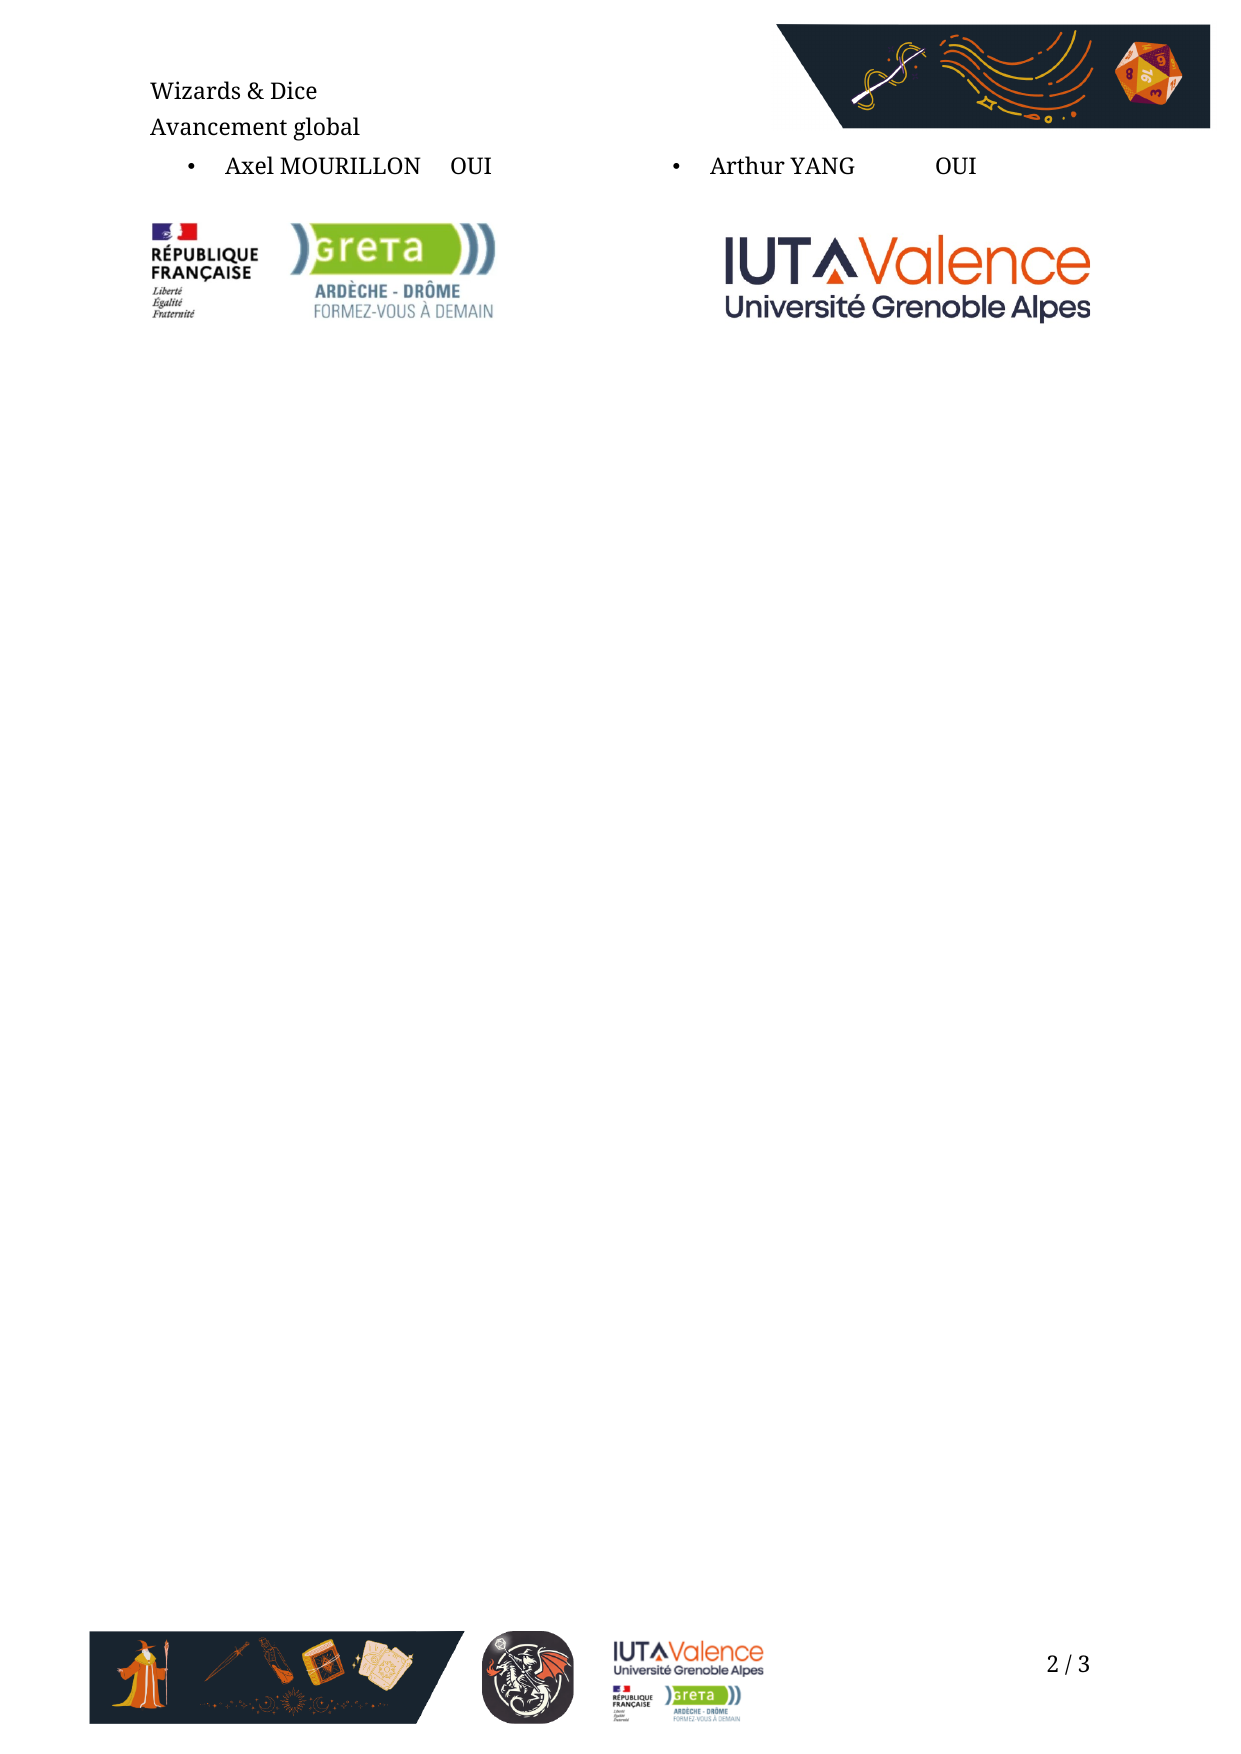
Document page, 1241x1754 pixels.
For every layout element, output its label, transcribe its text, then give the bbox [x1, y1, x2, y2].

list Arthur YANG OUI [672, 150, 1090, 181]
picture [771, 21, 1218, 131]
picture [150, 221, 498, 321]
list Axel MOURILLON OUI [187, 150, 605, 181]
picture [721, 232, 1091, 324]
picture [81, 1620, 788, 1733]
